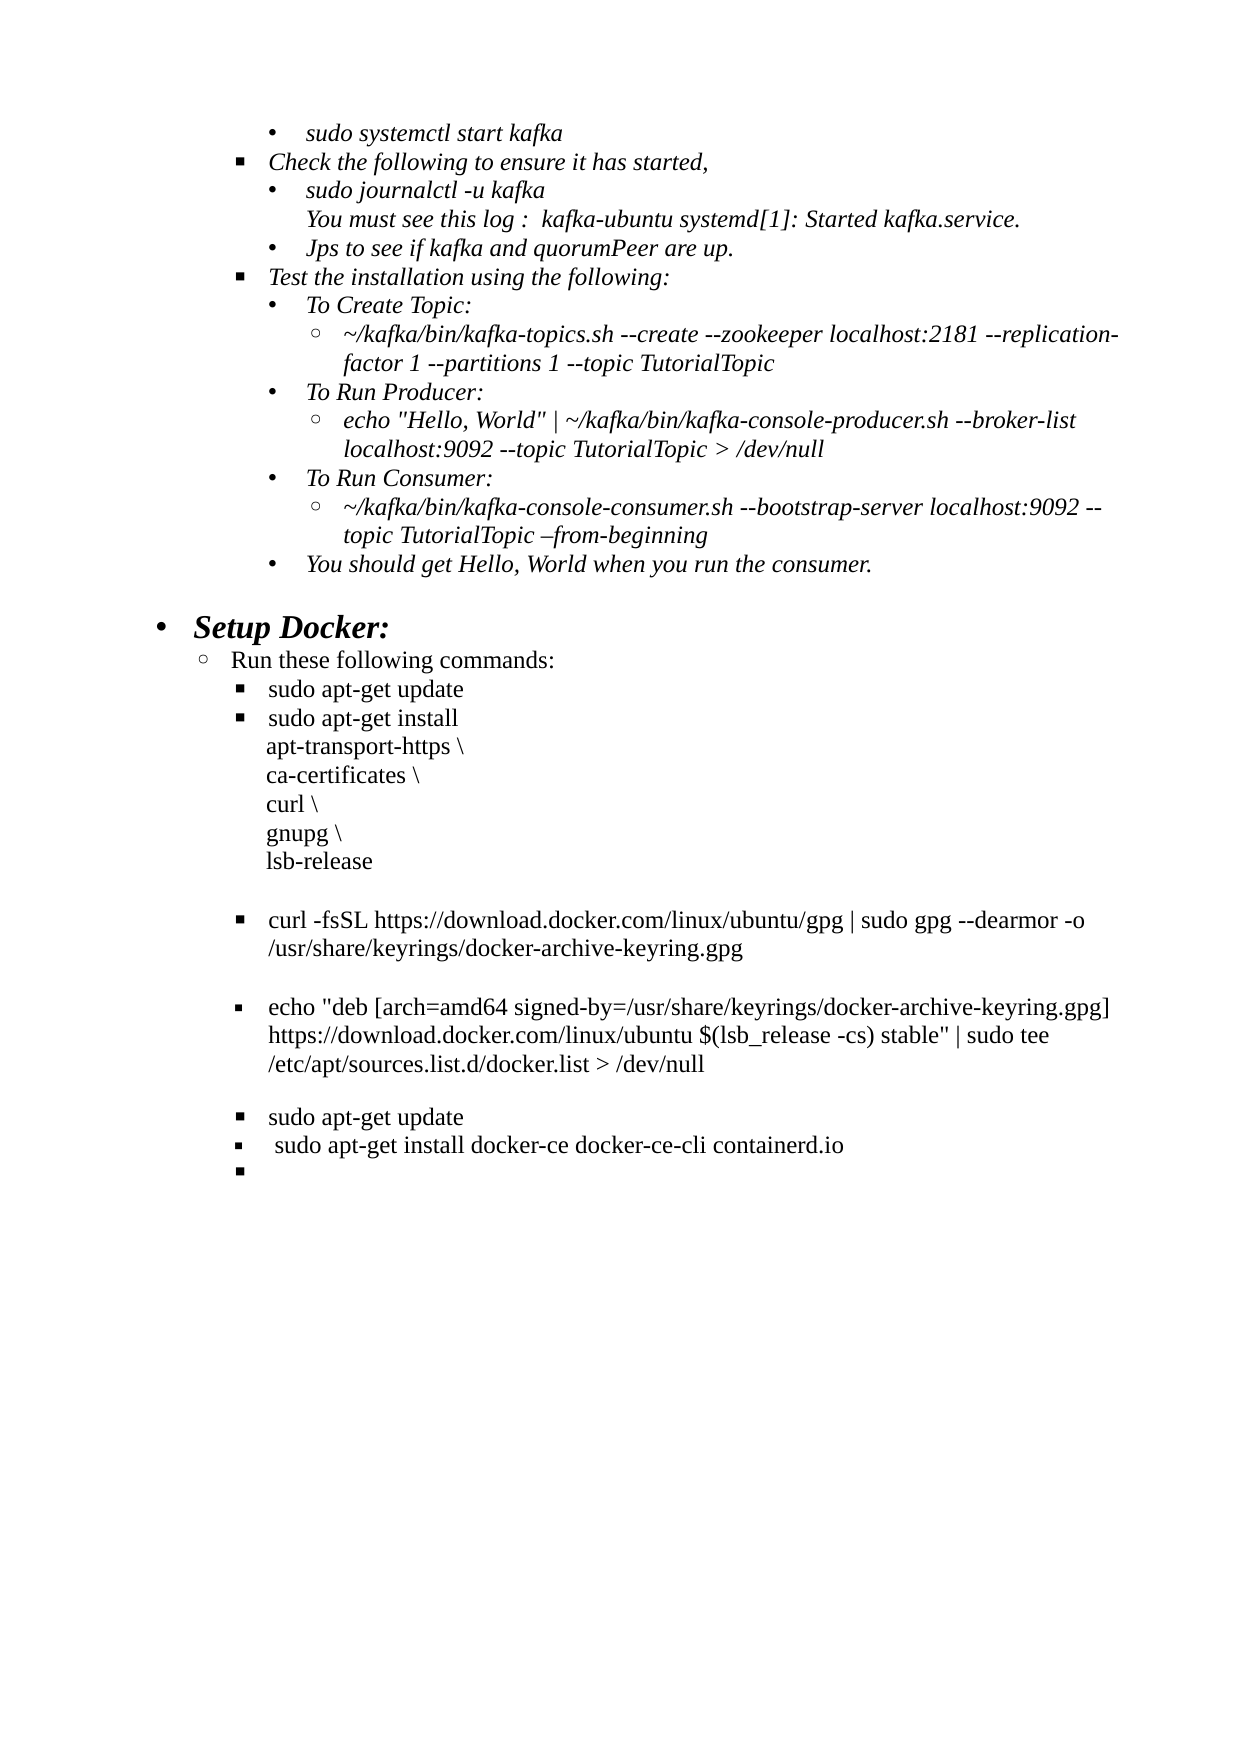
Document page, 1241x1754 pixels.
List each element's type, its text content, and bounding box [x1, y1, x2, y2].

text gnupg \ [118, 818, 1122, 846]
list Test the installation using the following: [231, 262, 1122, 291]
list sudo journalctl -u kafka [268, 176, 1122, 204]
list sudo apt-get update [231, 1102, 1122, 1130]
list sudo apt-get install [231, 703, 1122, 731]
list To Run Consumer: [268, 463, 1122, 492]
text apt-transport-https \ [118, 731, 1122, 760]
list Setup Docker: [156, 607, 1122, 645]
list ~/kafka/bin/kafka-topics.sh --create --zookeeper localhost:2181 --replication-factor 1 --partitions 1 --topic TutorialTopic [306, 319, 1122, 377]
list To Run Producer: [268, 377, 1122, 406]
text lsb-release [118, 846, 1122, 875]
list ~/kafka/bin/kafka-console-consumer.sh --bootstrap-server localhost:9092 --topic TutorialTopic –from-beginning [306, 492, 1122, 549]
list echo "Hello, World" | ~/kafka/bin/kafka-console-producer.sh --broker-list localhost:9092 --topic TutorialTopic > /dev/null [306, 406, 1122, 463]
list sudo apt-get update [231, 674, 1122, 703]
list Check the following to ensure it has started, [231, 147, 1122, 176]
text ca-certificates \ [118, 760, 1122, 789]
list curl -fsSL https://download.docker.com/linux/ubuntu/gpg | sudo gpg --dearmor -o /usr/share/keyrings/docker-archive-keyring.gpg [231, 905, 1122, 962]
list Run these following commands: [193, 645, 1122, 674]
list sudo apt-get install docker-ce docker-ce-cli containerd.io [231, 1130, 1122, 1159]
list To Create Topic: [268, 291, 1122, 319]
list echo "deb [arch=amd64 signed-by=/usr/share/keyrings/docker-archive-keyring.gpg] https://download.docker.com/linux/ubuntu $(lsb_release -cs) stable" | sudo tee /etc/apt/sources.list.d/docker.list > /dev/null [231, 992, 1122, 1078]
list sudo systemctl start kafka [268, 118, 1122, 147]
text curl \ [118, 789, 1122, 818]
list Jps to see if kafka and quorumPeer are up. [268, 233, 1122, 262]
list You should get Hello, World when you run the consumer. [268, 549, 1122, 578]
list You must see this log : kafka-ubuntu systemd[1]: Started kafka.service. [268, 204, 1122, 233]
